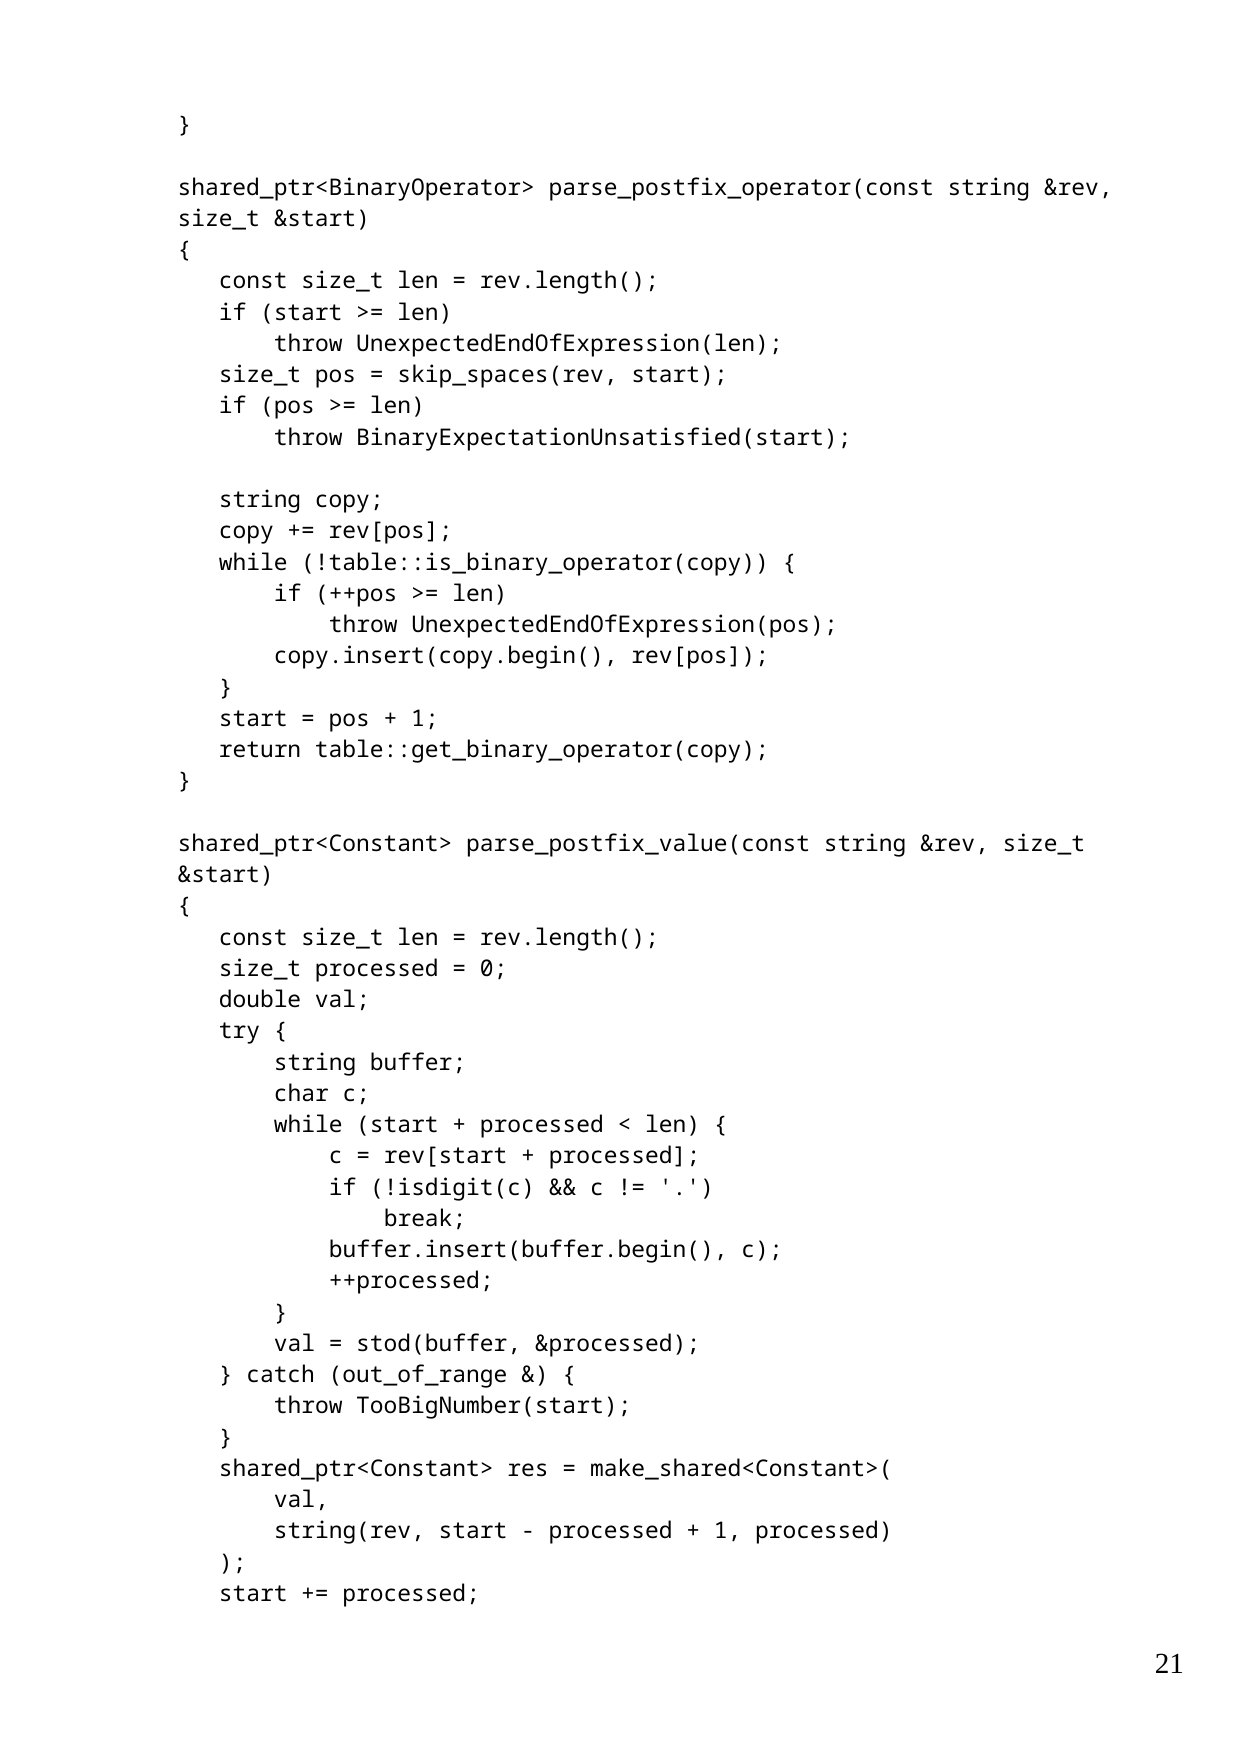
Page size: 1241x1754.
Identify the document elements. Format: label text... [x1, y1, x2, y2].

text } shared_ptr<BinaryOperator> parse_postfix_operator(const string &rev, size_t &start) { const size_t len = rev.length(); if (start >= len) throw UnexpectedEndOfExpression(len); size_t pos = skip_spaces(rev, start); if (pos >= len) throw BinaryExpectationUnsatisfied(start); string copy; copy += rev[pos]; while (!table::is_binary_operator(copy)) { if (++pos >= len) throw UnexpectedEndOfExpression(pos); copy.insert(copy.begin(), rev[pos]); } start = pos + 1; return table::get_binary_operator(copy); } shared_ptr<Constant> parse_postfix_value(const string &rev, size_t &start) { const size_t len = rev.length(); size_t processed = 0; double val; try { string buffer; char c; while (start + processed < len) { c = rev[start + processed]; if (!isdigit(c) && c != '.') break; buffer.insert(buffer.begin(), c); ++processed; } val = stod(buffer, &processed); } catch (out_of_range &) { throw TooBigNumber(start); } shared_ptr<Constant> res = make_shared<Constant>( val, string(rev, start - processed + 1, processed) ); start += processed; [177, 108, 1183, 1608]
